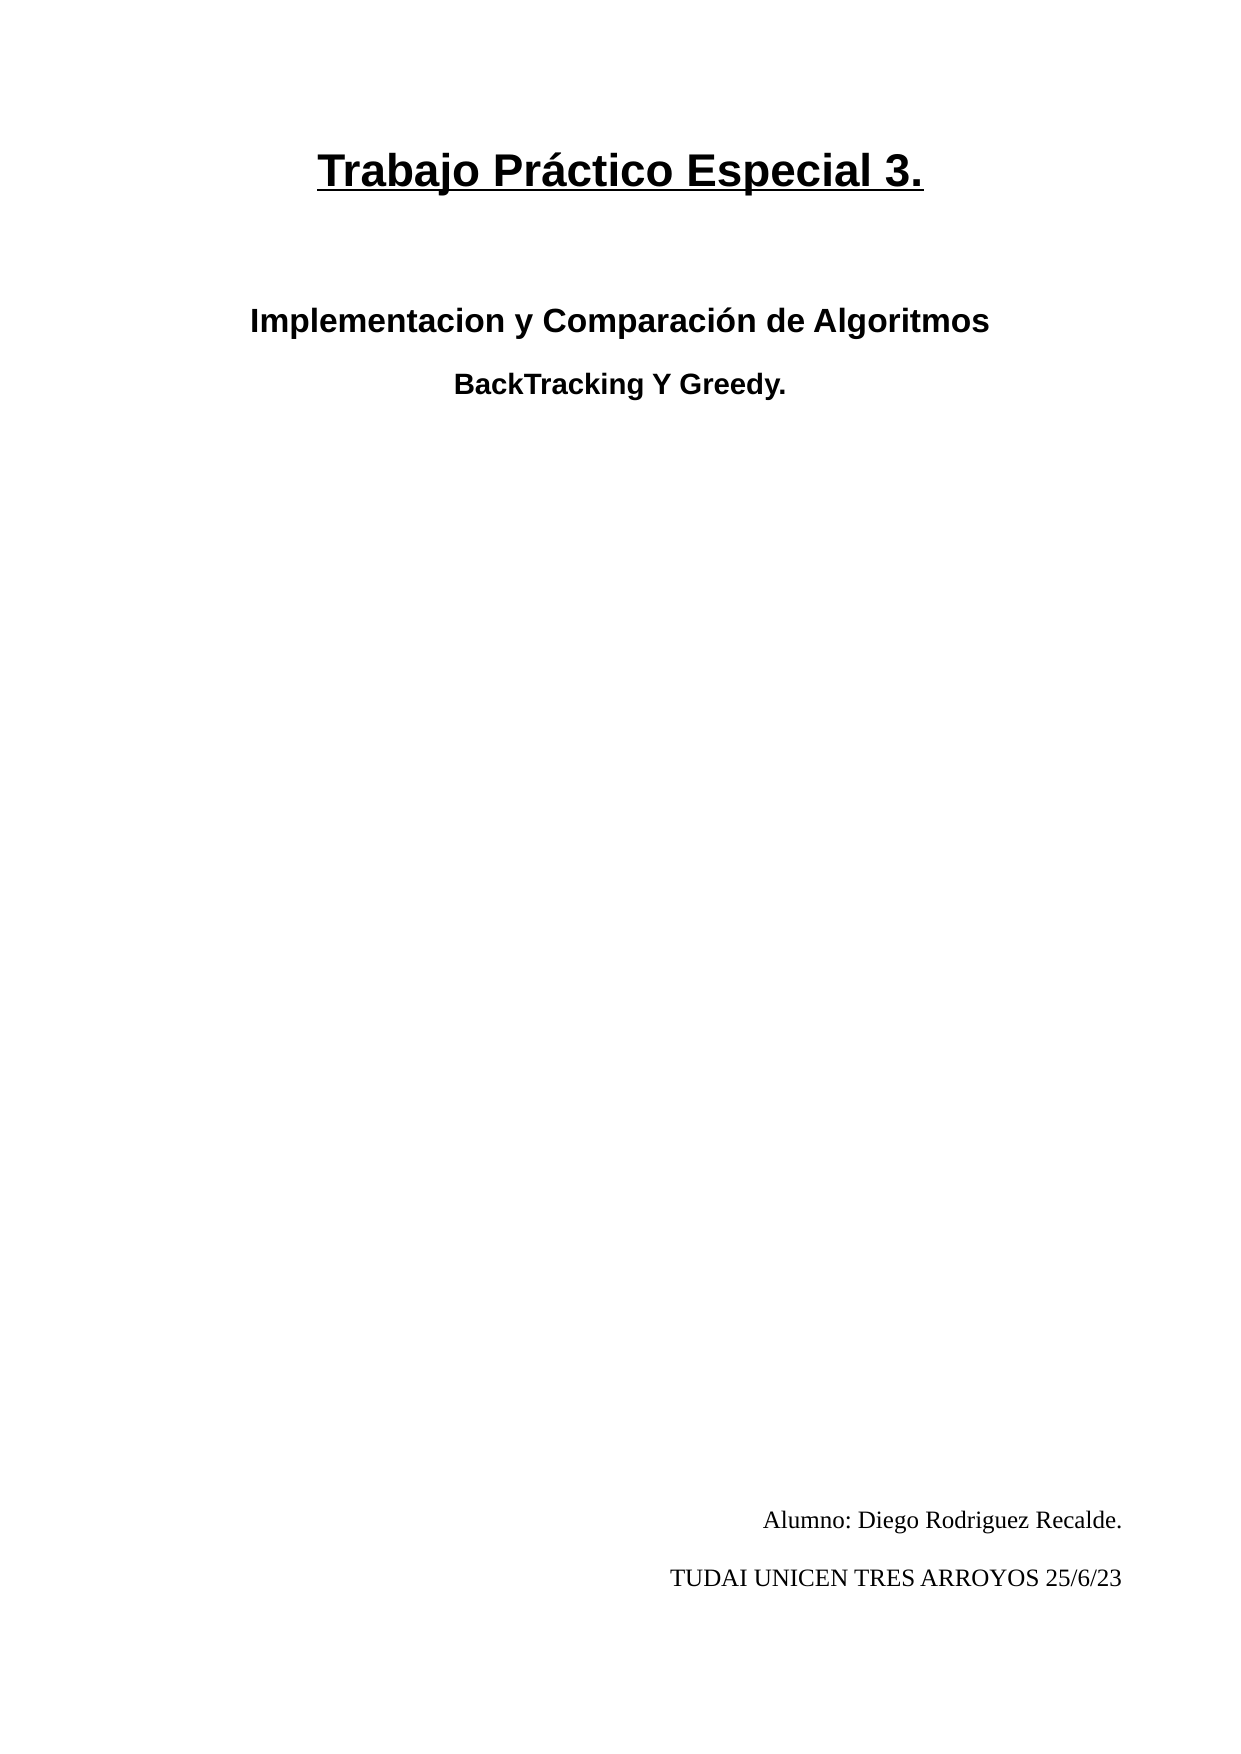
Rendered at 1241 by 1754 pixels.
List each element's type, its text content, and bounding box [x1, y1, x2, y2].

subtitle Implementacion y Comparación de Algoritmos [118, 301, 1122, 340]
subtitle BackTracking Y Greedy. [118, 367, 1122, 401]
subtitle Trabajo Práctico Especial 3. [118, 143, 1122, 196]
text Alumno: Diego Rodriguez Recalde. [118, 1506, 1122, 1534]
text TUDAI UNICEN TRES ARROYOS 25/6/23 [118, 1563, 1122, 1592]
